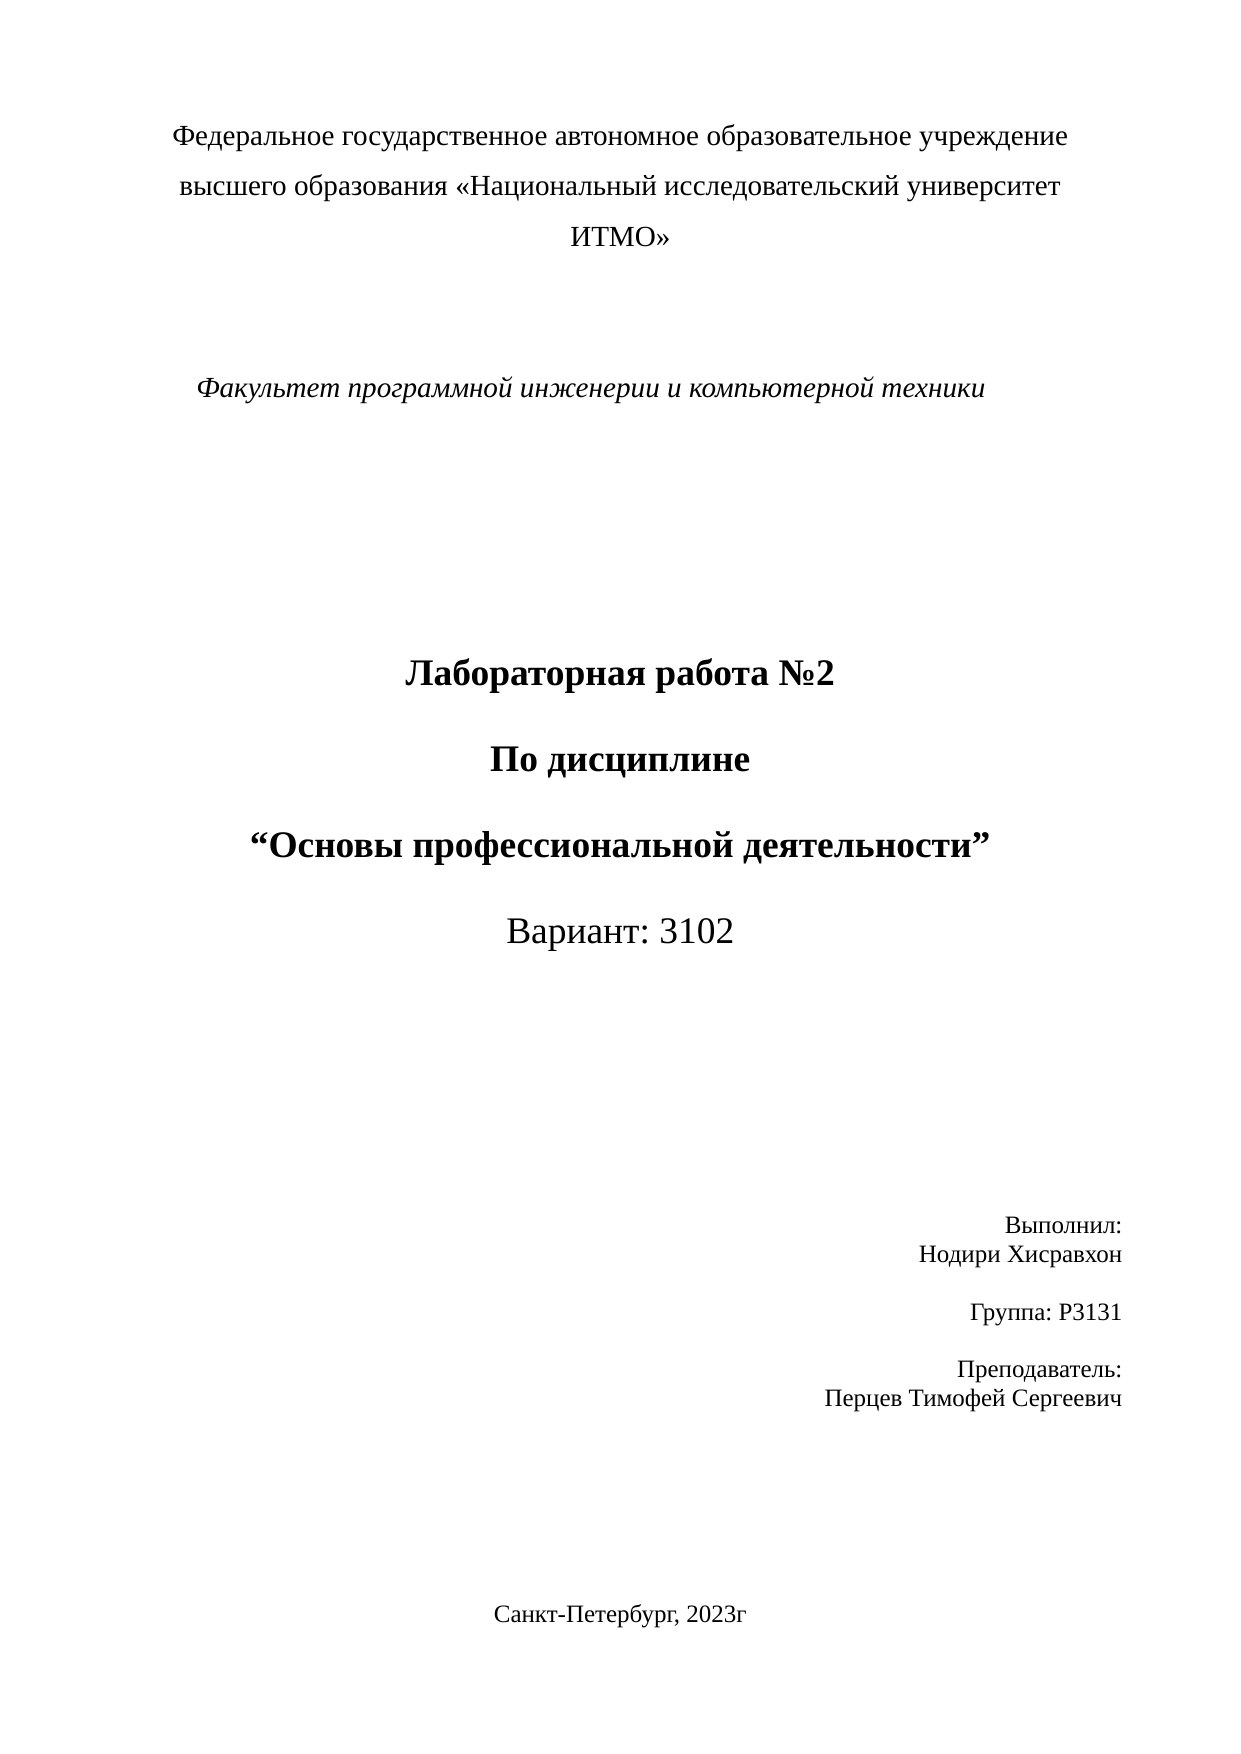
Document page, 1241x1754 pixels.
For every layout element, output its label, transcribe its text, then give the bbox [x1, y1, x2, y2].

text Нодири Хисравхон [118, 1239, 1122, 1268]
text “Основы профессиональной деятельности” [118, 822, 1122, 866]
text ИТМО» [118, 219, 1122, 252]
text Санкт-Петербург, 2023г [118, 1599, 1122, 1627]
text высшего образования «Национальный исследовательский университет [118, 168, 1122, 202]
text Группа: Р3131 [118, 1297, 1122, 1326]
text Федеральное государственное автономное образовательное учреждение [118, 118, 1122, 152]
text Факультет программной инженерии и компьютерной техники [59, 370, 1122, 403]
text Перцев Тимофей Сергеевич [118, 1383, 1122, 1412]
text Выполнил: [118, 1211, 1122, 1239]
text Лабораторная работа №2 [118, 650, 1122, 693]
text По дисциплине [118, 736, 1122, 779]
text Преподаватель: [118, 1354, 1122, 1383]
text Вариант: 3102 [118, 909, 1122, 952]
